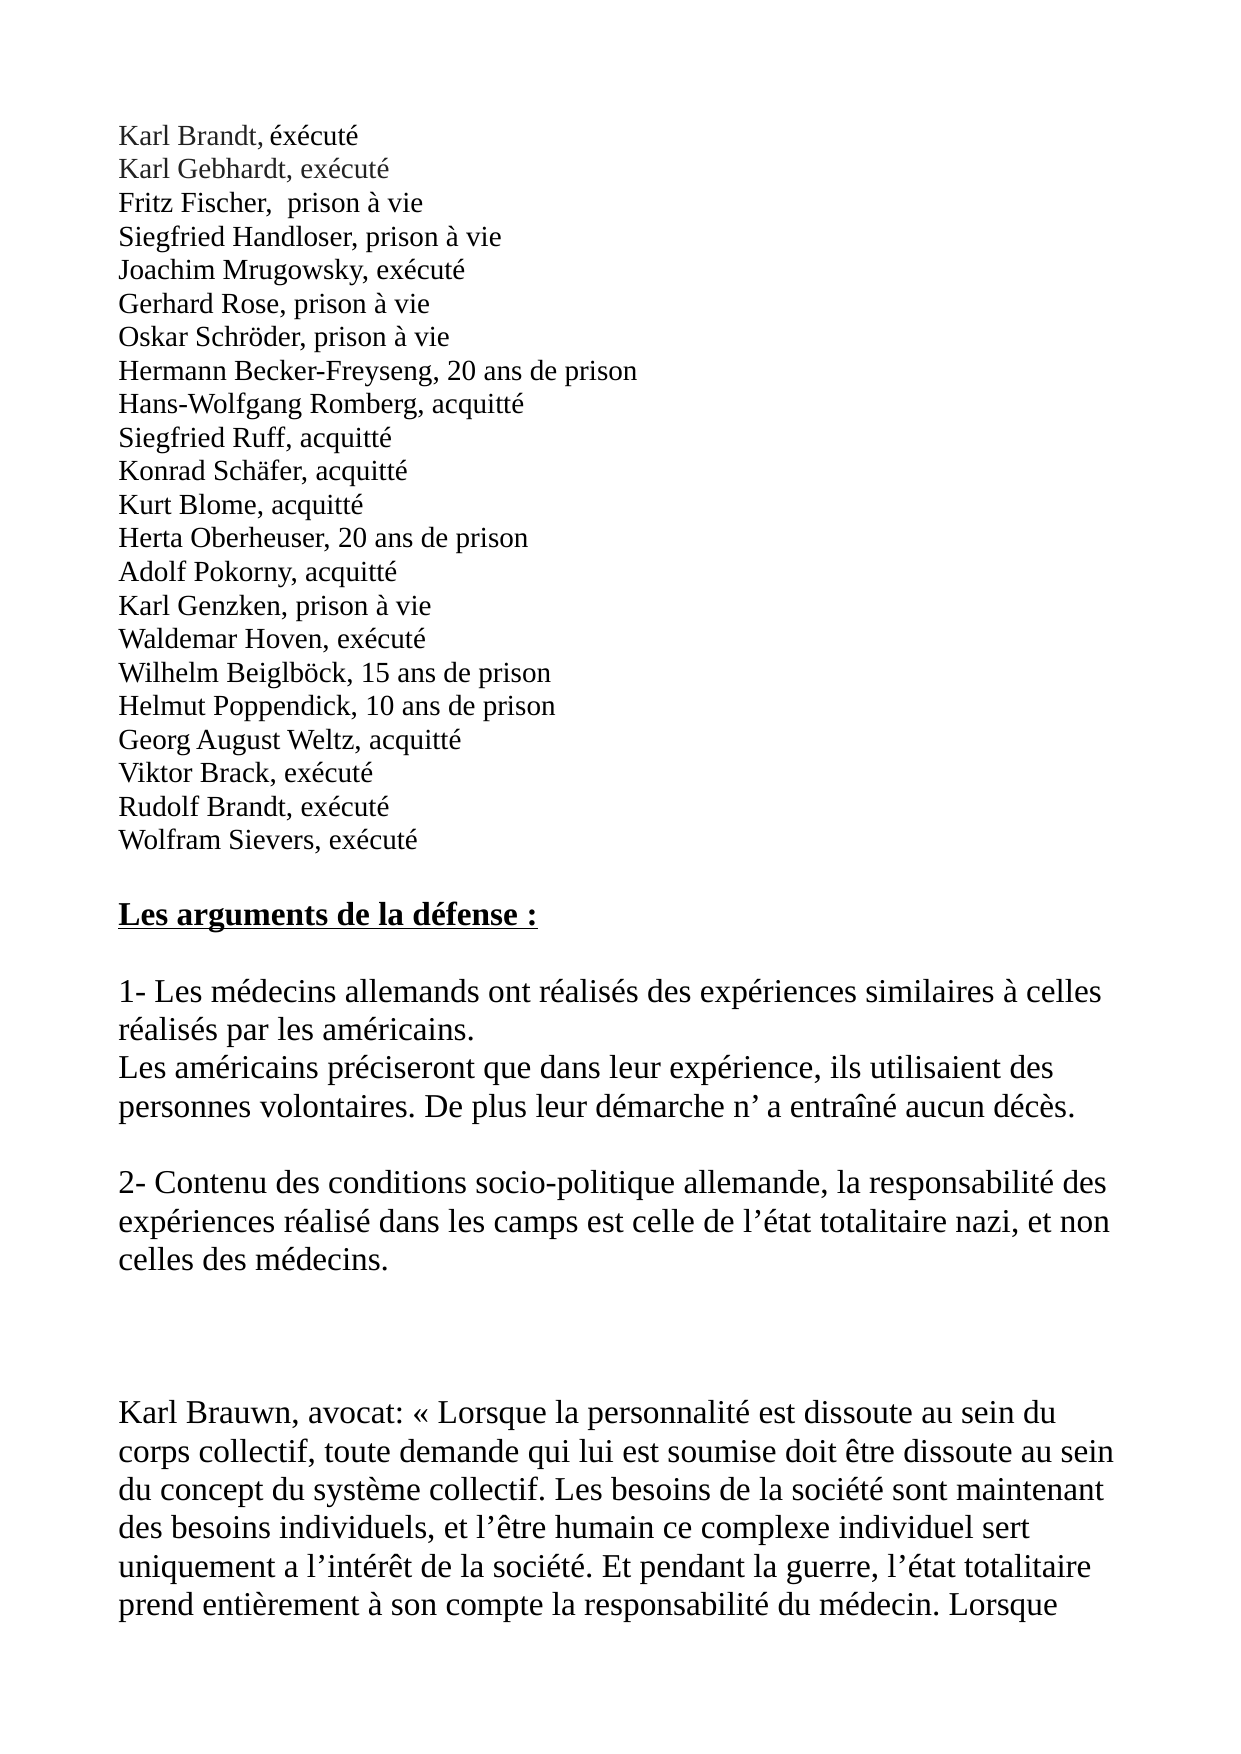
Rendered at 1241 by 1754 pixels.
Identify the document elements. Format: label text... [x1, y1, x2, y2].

text Wolfram Sievers, exécuté [118, 822, 1122, 856]
text Hans-Wolfgang Romberg, acquitté [118, 386, 1122, 420]
text Wilhelm Beiglböck, 15 ans de prison [118, 655, 1122, 688]
text Fritz Fischer, prison à vie [118, 185, 1122, 219]
text Karl Genzken, prison à vie [118, 588, 1122, 621]
text Gerhard Rose, prison à vie [118, 286, 1122, 319]
text Adolf Pokorny, acquitté [118, 554, 1122, 588]
text 2- Contenu des conditions socio-politique allemande, la responsabilité des expériences réalisé dans les camps est celle de l’état totalitaire nazi, et non celles des médecins. [118, 1163, 1122, 1278]
text 1- Les médecins allemands ont réalisés des expériences similaires à celles réalisés par les américains. [118, 971, 1122, 1048]
text Joachim Mrugowsky, exécuté [118, 252, 1122, 286]
text Rudolf Brandt, exécuté [118, 789, 1122, 822]
text Kurt Blome, acquitté [118, 487, 1122, 521]
text Les arguments de la défense : [118, 894, 1122, 933]
text Karl Gebhardt, exécuté [118, 152, 1122, 185]
text Oskar Schröder, prison à vie [118, 319, 1122, 353]
text Siegfried Ruff, acquitté [118, 420, 1122, 453]
text Viktor Brack, exécuté [118, 755, 1122, 789]
text Karl Brandt, éxécuté [118, 118, 1122, 152]
text Karl Brauwn, avocat: « Lorsque la personnalité est dissoute au sein du corps collectif, toute demande qui lui est soumise doit être dissoute au sein du concept du système collectif. Les besoins de la société sont maintenant des besoins individuels, et l’être humain ce complexe individuel sert uniquement a l’intérêt de la société. Et pendant la guerre, l’état totalitaire prend entièrement à son compte la responsabilité du médecin. Lorsque [118, 1393, 1122, 1623]
text Georg August Weltz, acquitté [118, 722, 1122, 755]
text Hermann Becker-Freyseng, 20 ans de prison [118, 353, 1122, 386]
text Konrad Schäfer, acquitté [118, 453, 1122, 487]
text Waldemar Hoven, exécuté [118, 621, 1122, 655]
text Les américains préciseront que dans leur expérience, ils utilisaient des personnes volontaires. De plus leur démarche n’ a entraîné aucun décès. [118, 1048, 1122, 1124]
text Herta Oberheuser, 20 ans de prison [118, 521, 1122, 554]
text Helmut Poppendick, 10 ans de prison [118, 688, 1122, 722]
text Siegfried Handloser, prison à vie [118, 219, 1122, 252]
